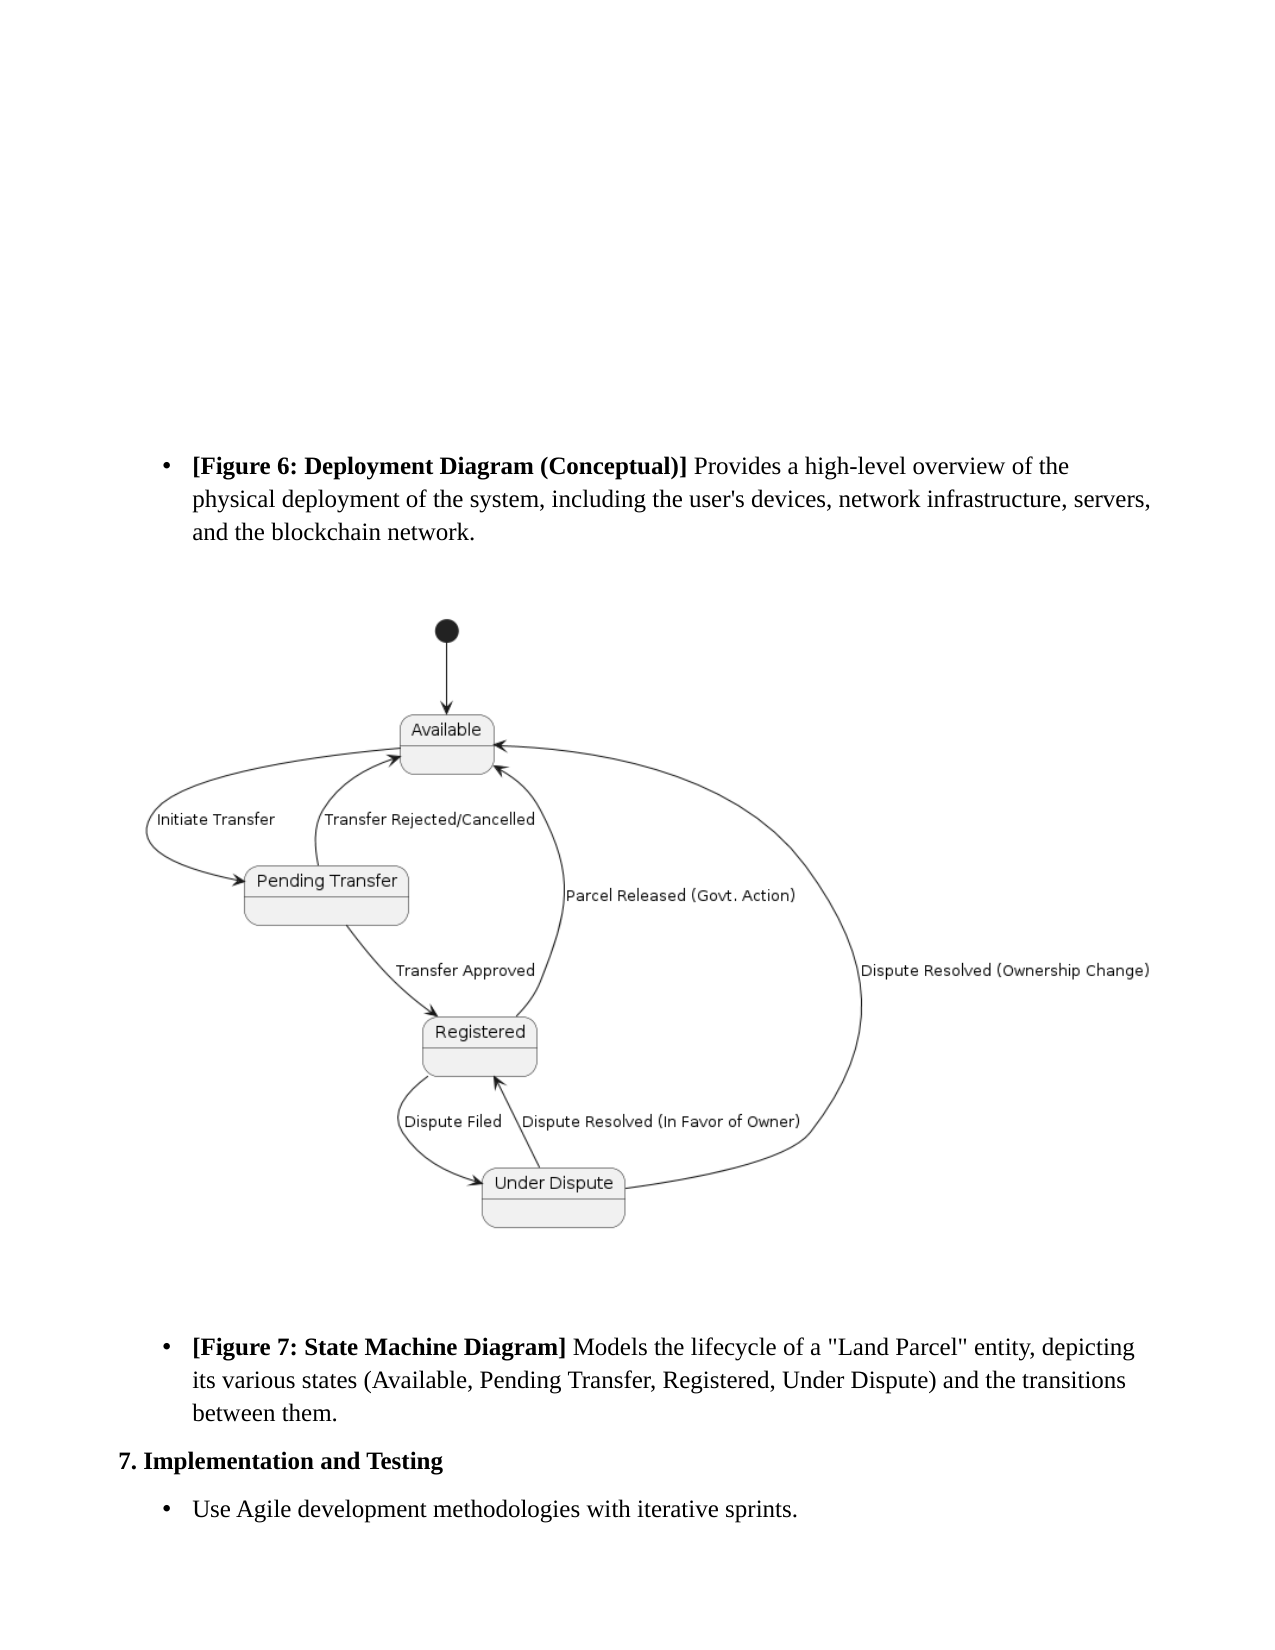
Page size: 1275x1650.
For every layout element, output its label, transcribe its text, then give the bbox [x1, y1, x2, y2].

list [Figure 7: State Machine Diagram] Models the lifecycle of a "Land Parcel" entity, depicting its various states (Available, Pending Transfer, Registered, Under Dispute) and the transitions between them. [162, 1332, 1157, 1427]
list Use Agile development methodologies with iterative sprints. [162, 1494, 1157, 1522]
picture [118, 612, 1157, 1233]
text 7. Implementation and Testing [118, 1446, 1157, 1475]
list [Figure 6: Deployment Diagram (Conceptual)] Provides a high-level overview of the physical deployment of the system, including the user's devices, network infrastructure, servers, and the blockchain network. [162, 451, 1157, 546]
